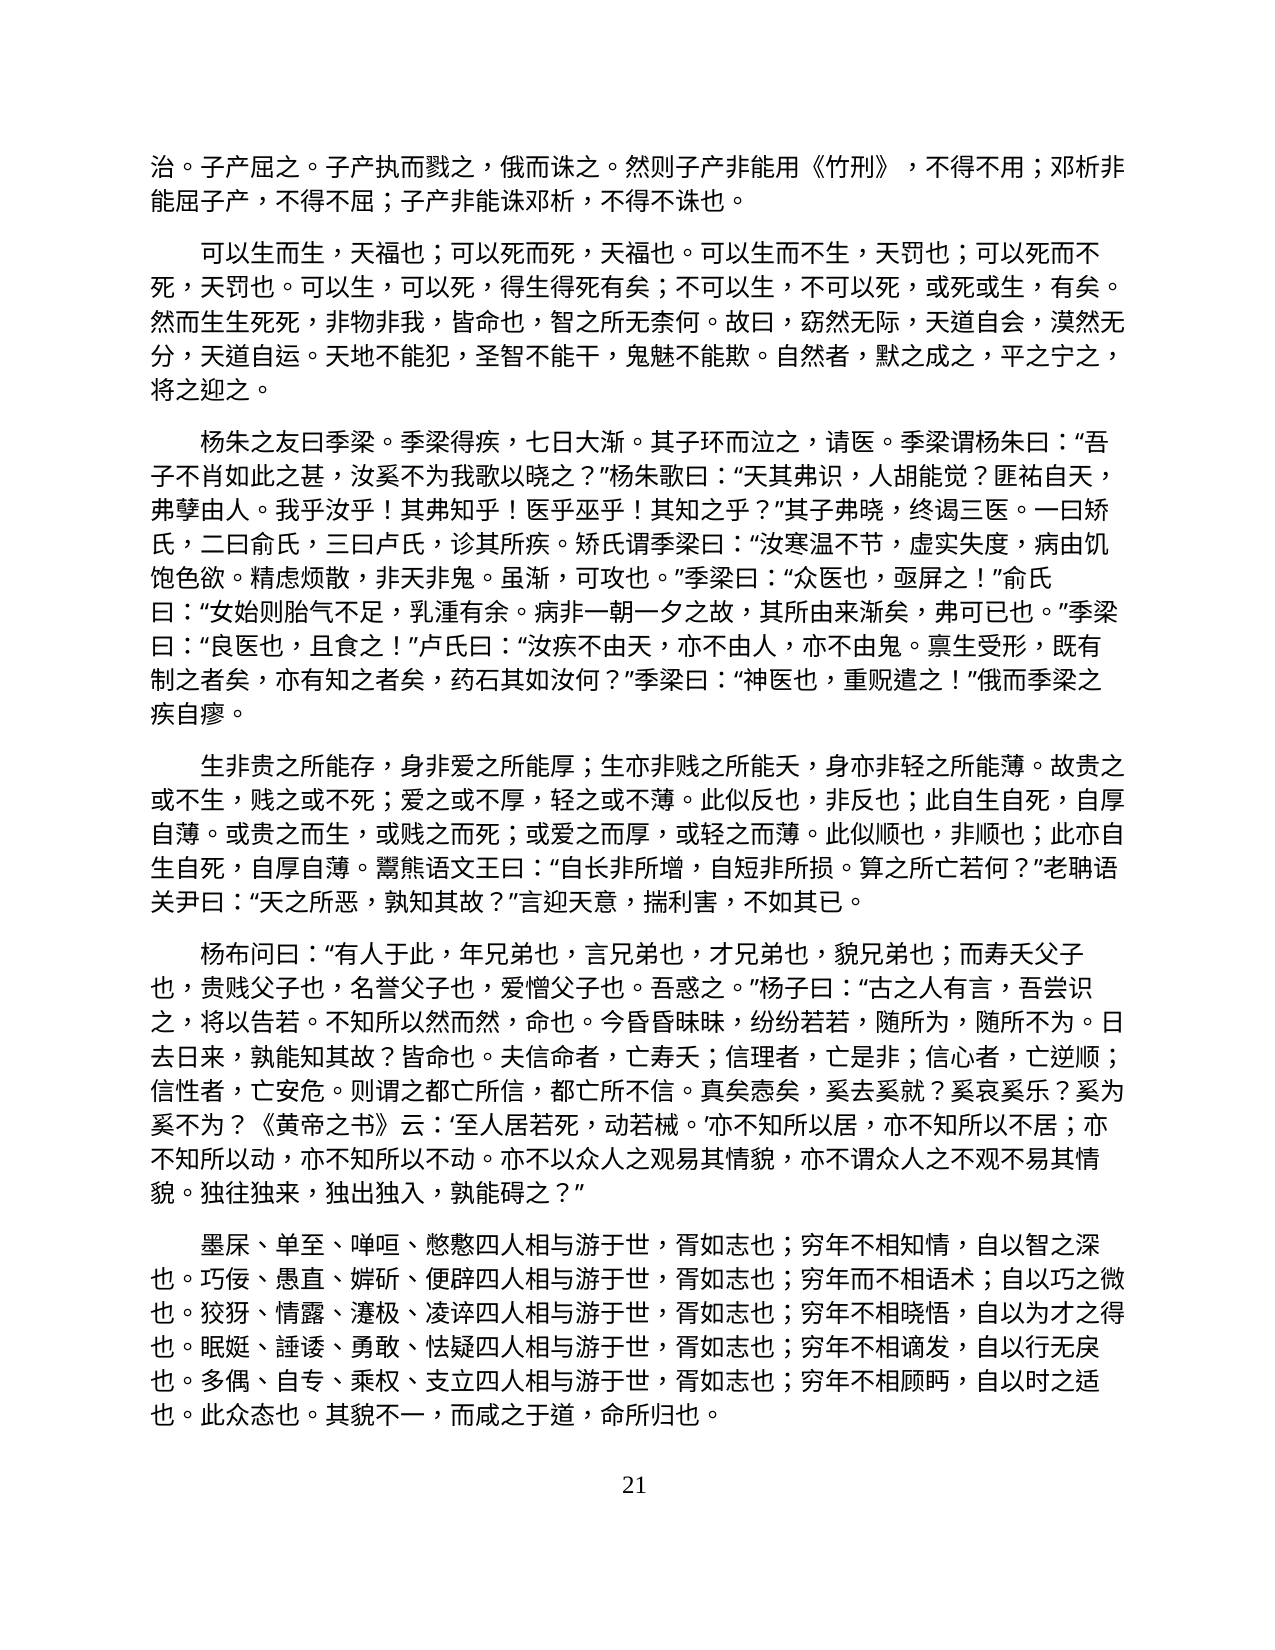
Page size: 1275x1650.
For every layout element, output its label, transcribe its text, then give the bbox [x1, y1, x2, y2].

text 生非贵之所能存，身非爱之所能厚；生亦非贱之所能夭，身亦非轻之所能薄。故贵之或不生，贱之或不死；爱之或不厚，轻之或不薄。此似反也，非反也；此自生自死，自厚自薄。或贵之而生，或贱之而死；或爱之而厚，或轻之而薄。此似顺也，非顺也；此亦自生自死，自厚自薄。鬻熊语文王曰：“自长非所增，自短非所损。算之所亡若何？”老聃语关尹曰：“天之所恶，孰知其故？”言迎天意，揣利害，不如其已。 [150, 749, 1125, 919]
text 可以生而生，天福也；可以死而死，天福也。可以生而不生，天罚也；可以死而不死，天罚也。可以生，可以死，得生得死有矣；不可以生，不可以死，或死或生，有矣。然而生生死死，非物非我，皆命也，智之所无柰何。故曰，窈然无际，天道自会，漠然无分，天道自运。天地不能犯，圣智不能干，鬼魅不能欺。自然者，默之成之，平之宁之，将之迎之。 [150, 236, 1125, 406]
text 杨布问曰：“有人于此，年兄弟也，言兄弟也，才兄弟也，貌兄弟也；而寿夭父子也，贵贱父子也，名誉父子也，爱憎父子也。吾惑之。”杨子曰：“古之人有言，吾尝识之，将以告若。不知所以然而然，命也。今昏昏昧昧，纷纷若若，随所为，随所不为。日去日来，孰能知其故？皆命也。夫信命者，亡寿夭；信理者，亡是非；信心者，亡逆顺；信性者，亡安危。则谓之都亡所信，都亡所不信。真矣悫矣，奚去奚就？奚哀奚乐？奚为奚不为？《黄帝之书》云：‘至人居若死，动若械。’亦不知所以居，亦不知所以不居；亦不知所以动，亦不知所以不动。亦不以众人之观易其情貌，亦不谓众人之不观不易其情貌。独往独来，独出独入，孰能碍之？” [150, 937, 1125, 1209]
text 墨杘、单至、啴咺、憋懯四人相与游于世，胥如志也；穷年不相知情，自以智之深也。巧佞、愚直、婩斫、便辟四人相与游于世，胥如志也；穷年而不相语术；自以巧之微也。狡犽、情露、瀽极、凌谇四人相与游于世，胥如志也；穷年不相晓悟，自以为才之得也。眠娗、諈诿、勇敢、怯疑四人相与游于世，胥如志也；穷年不相谪发，自以行无戾也。多偶、自专、乘权、支立四人相与游于世，胥如志也；穷年不相顾眄，自以时之适也。此众态也。其貌不一，而咸之于道，命所归也。 [150, 1227, 1125, 1432]
text 治。子产屈之。子产执而戮之，俄而诛之。然则子产非能用《竹刑》，不得不用；邓析非能屈子产，不得不屈；子产非能诛邓析，不得不诛也。 [150, 150, 1125, 218]
text 杨朱之友曰季梁。季梁得疾，七日大渐。其子环而泣之，请医。季梁谓杨朱曰：“吾子不肖如此之甚，汝奚不为我歌以晓之？”杨朱歌曰：“天其弗识，人胡能觉？匪祐自天，弗孽由人。我乎汝乎！其弗知乎！医乎巫乎！其知之乎？”其子弗晓，终谒三医。一曰矫氏，二曰俞氏，三曰卢氏，诊其所疾。矫氏谓季梁曰：“汝寒温不节，虚实失度，病由饥饱色欲。精虑烦散，非天非鬼。虽渐，可攻也。”季梁曰：“众医也，亟屏之！”俞氏曰：“女始则胎气不足，乳湩有余。病非一朝一夕之故，其所由来渐矣，弗可已也。”季梁曰：“良医也，且食之！”卢氏曰：“汝疾不由天，亦不由人，亦不由鬼。禀生受形，既有制之者矣，亦有知之者矣，药石其如汝何？”季梁曰：“神医也，重贶遣之！”俄而季梁之疾自瘳。 [150, 424, 1125, 731]
